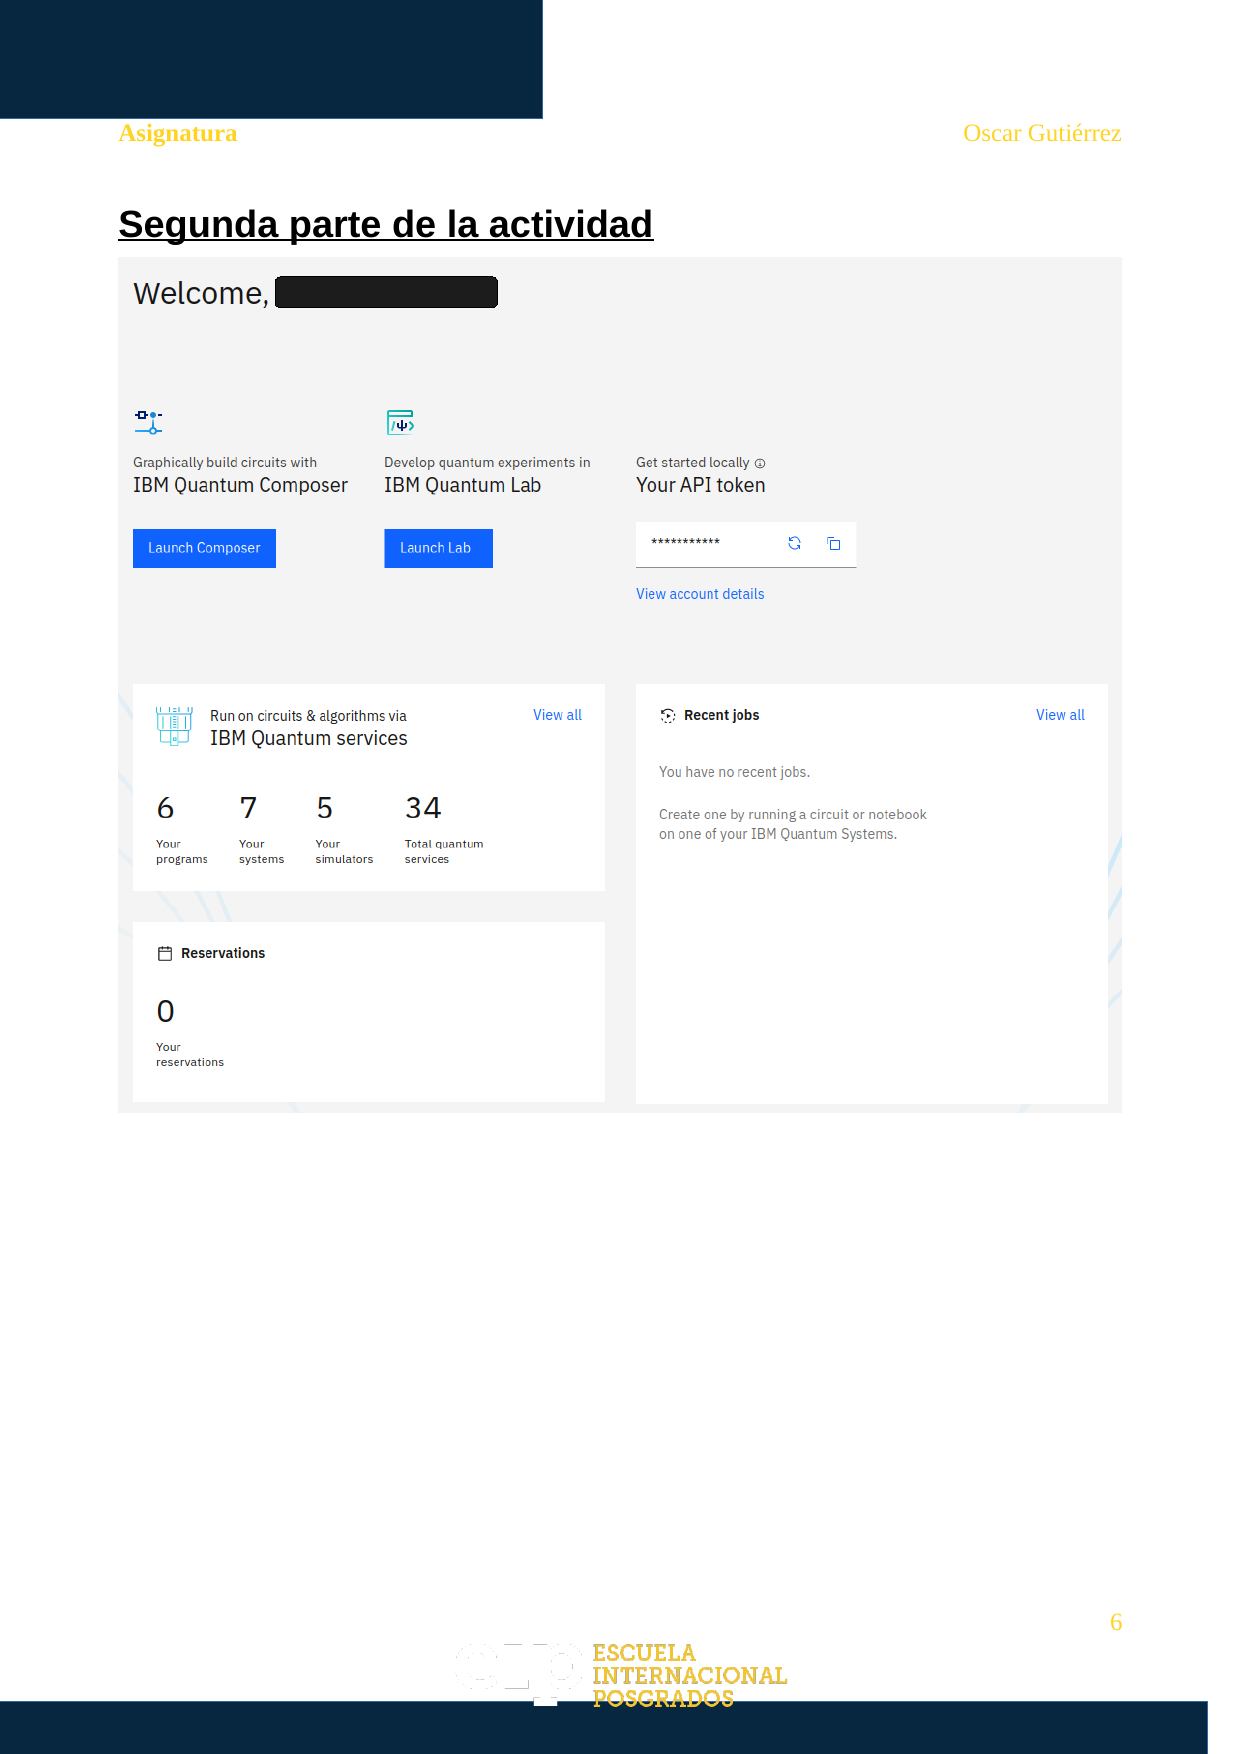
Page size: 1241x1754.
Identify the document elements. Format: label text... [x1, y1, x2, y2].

picture [118, 257, 1123, 1113]
picture [452, 1614, 788, 1712]
subtitle Segunda parte de la actividad [118, 201, 1122, 245]
